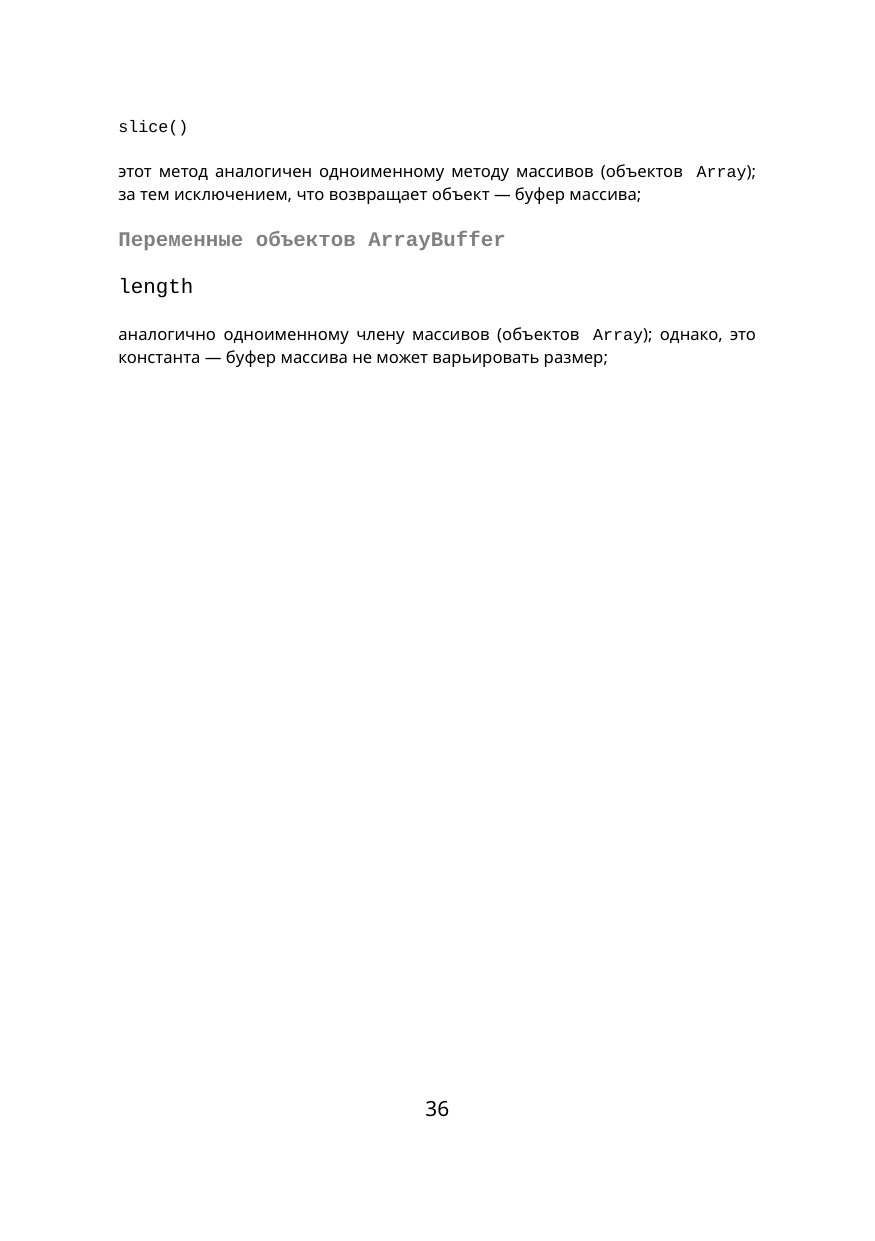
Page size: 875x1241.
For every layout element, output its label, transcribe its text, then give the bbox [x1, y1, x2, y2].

text Переменные объектов ArrayBuffer [118, 229, 756, 252]
text аналогично одноименному члену массивов (объектов Array); однако, это константа — буфер массива не может варьировать размер; [118, 322, 756, 368]
text length [118, 276, 756, 300]
text этот метод аналогичен одноименному методу массивов (объектов Array); за тем исключением, что возвращает объект — буфер массива; [118, 160, 756, 205]
text slice() [118, 118, 756, 137]
